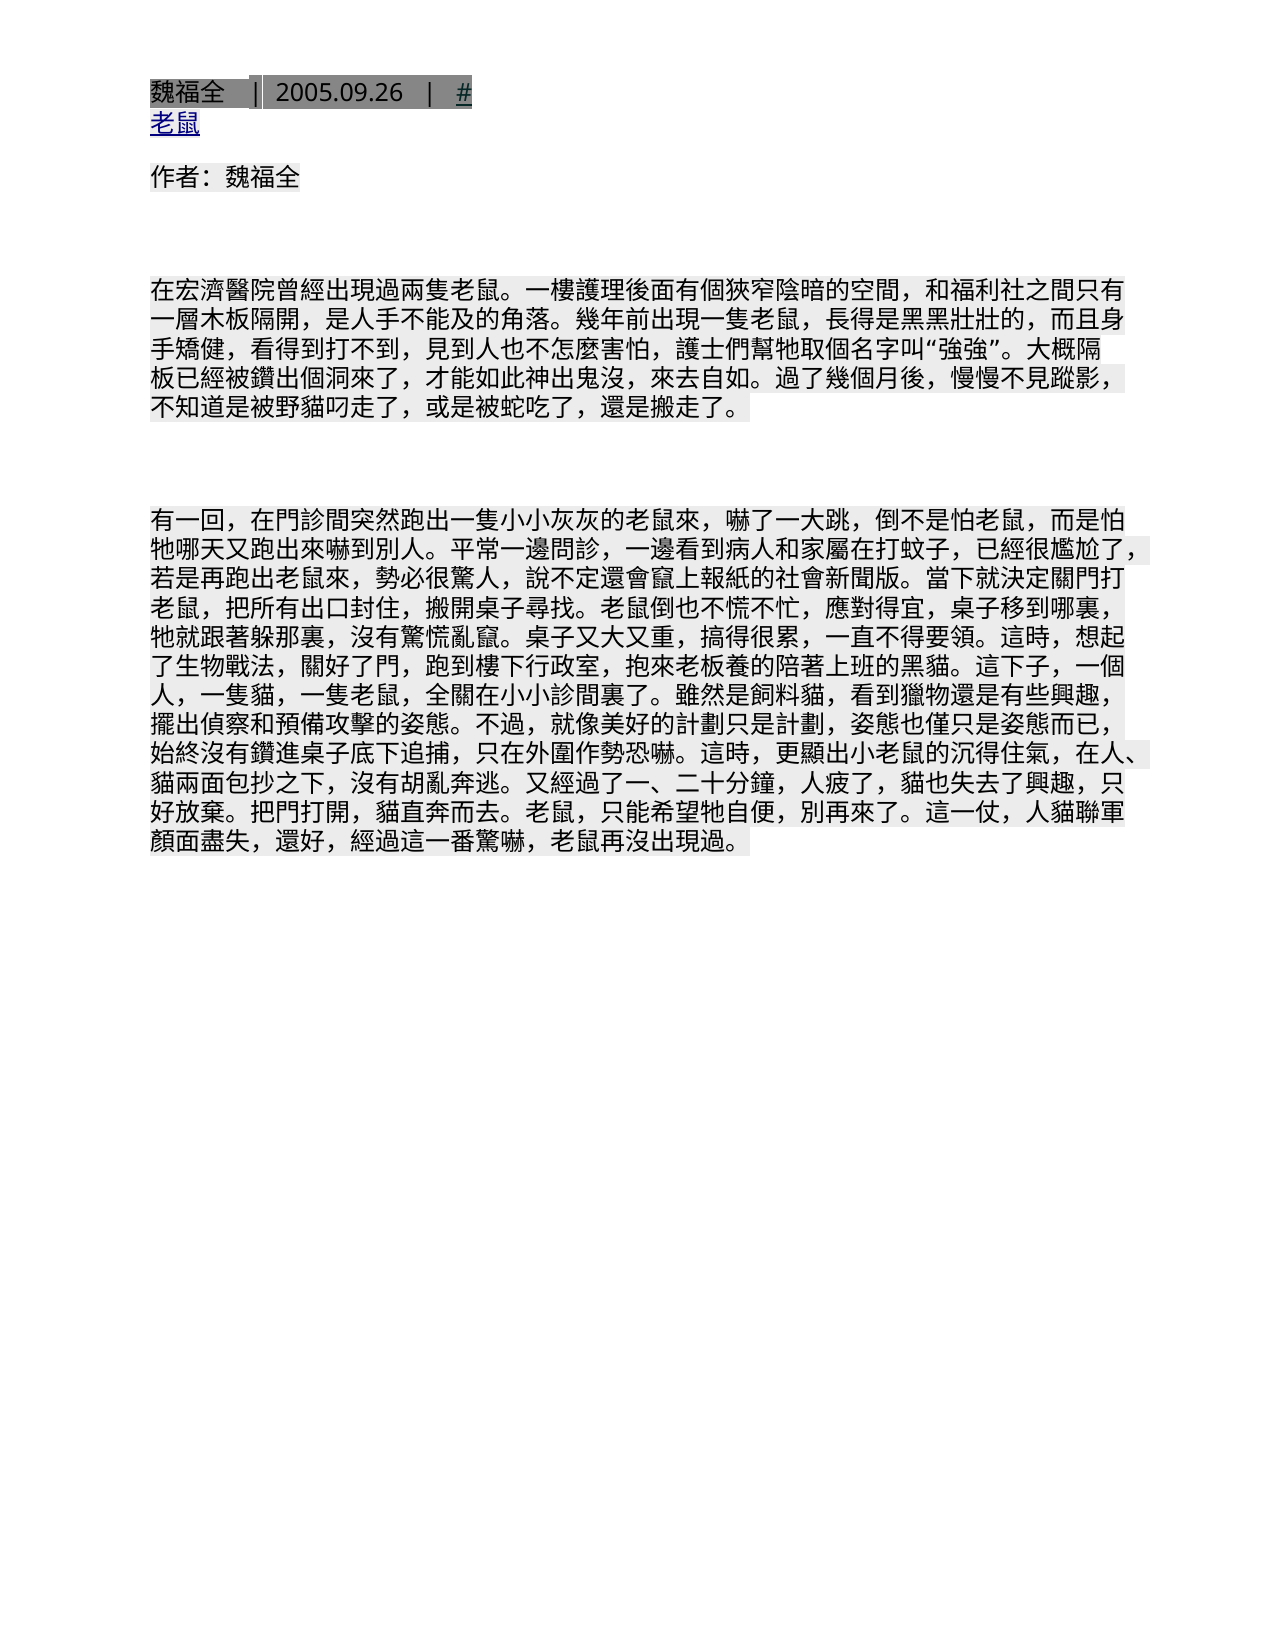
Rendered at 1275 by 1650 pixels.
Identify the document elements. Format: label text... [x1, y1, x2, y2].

text 有一回，在門診間突然跑出一隻小小灰灰的老鼠來，嚇了一大跳，倒不是怕老鼠，而是怕牠哪天又跑出來嚇到別人。平常一邊問診，一邊看到病人和家屬在打蚊子，已經很尷尬了，若是再跑出老鼠來，勢必很驚人，說不定還會竄上報紙的社會新聞版。當下就決定關門打老鼠，把所有出口封住，搬開桌子尋找。老鼠倒也不慌不忙，應對得宜，桌子移到哪裏，牠就跟著躲那裏，沒有驚慌亂竄。桌子又大又重，搞得很累，一直不得要領。這時，想起了生物戰法，關好了門，跑到樓下行政室，抱來老板養的陪著上班的黑貓。這下子，一個人，一隻貓，一隻老鼠，全關在小小診間裏了。雖然是飼料貓，看到獵物還是有些興趣，擺出偵察和預備攻擊的姿態。不過，就像美好的計劃只是計劃，姿態也僅只是姿態而已，始終沒有鑽進桌子底下追捕，只在外圍作勢恐嚇。這時，更顯出小老鼠的沉得住氣，在人、貓兩面包抄之下，沒有胡亂奔逃。又經過了一、二十分鐘，人疲了，貓也失去了興趣，只好放棄。把門打開，貓直奔而去。老鼠，只能希望牠自便，別再來了。這一仗，人貓聯軍顏面盡失，還好，經過這一番驚嚇，老鼠再沒出現過。 [150, 506, 1125, 856]
text 老鼠 [150, 109, 1125, 138]
text 在宏濟醫院曾經出現過兩隻老鼠。一樓護理後面有個狹窄陰暗的空間，和福利社之間只有一層木板隔開，是人手不能及的角落。幾年前出現一隻老鼠，長得是黑黑壯壯的，而且身手矯健，看得到打不到，見到人也不怎麼害怕，護士們幫牠取個名字叫“強強”。大概隔板已經被鑽出個洞來了，才能如此神出鬼沒，來去自如。過了幾個月後，慢慢不見蹤影，不知道是被野貓叼走了，或是被蛇吃了，還是搬走了。 [150, 276, 1125, 422]
text 作者：魏福全 [150, 163, 1125, 192]
text 魏福全 | 2005.09.26 | # [150, 75, 1125, 109]
